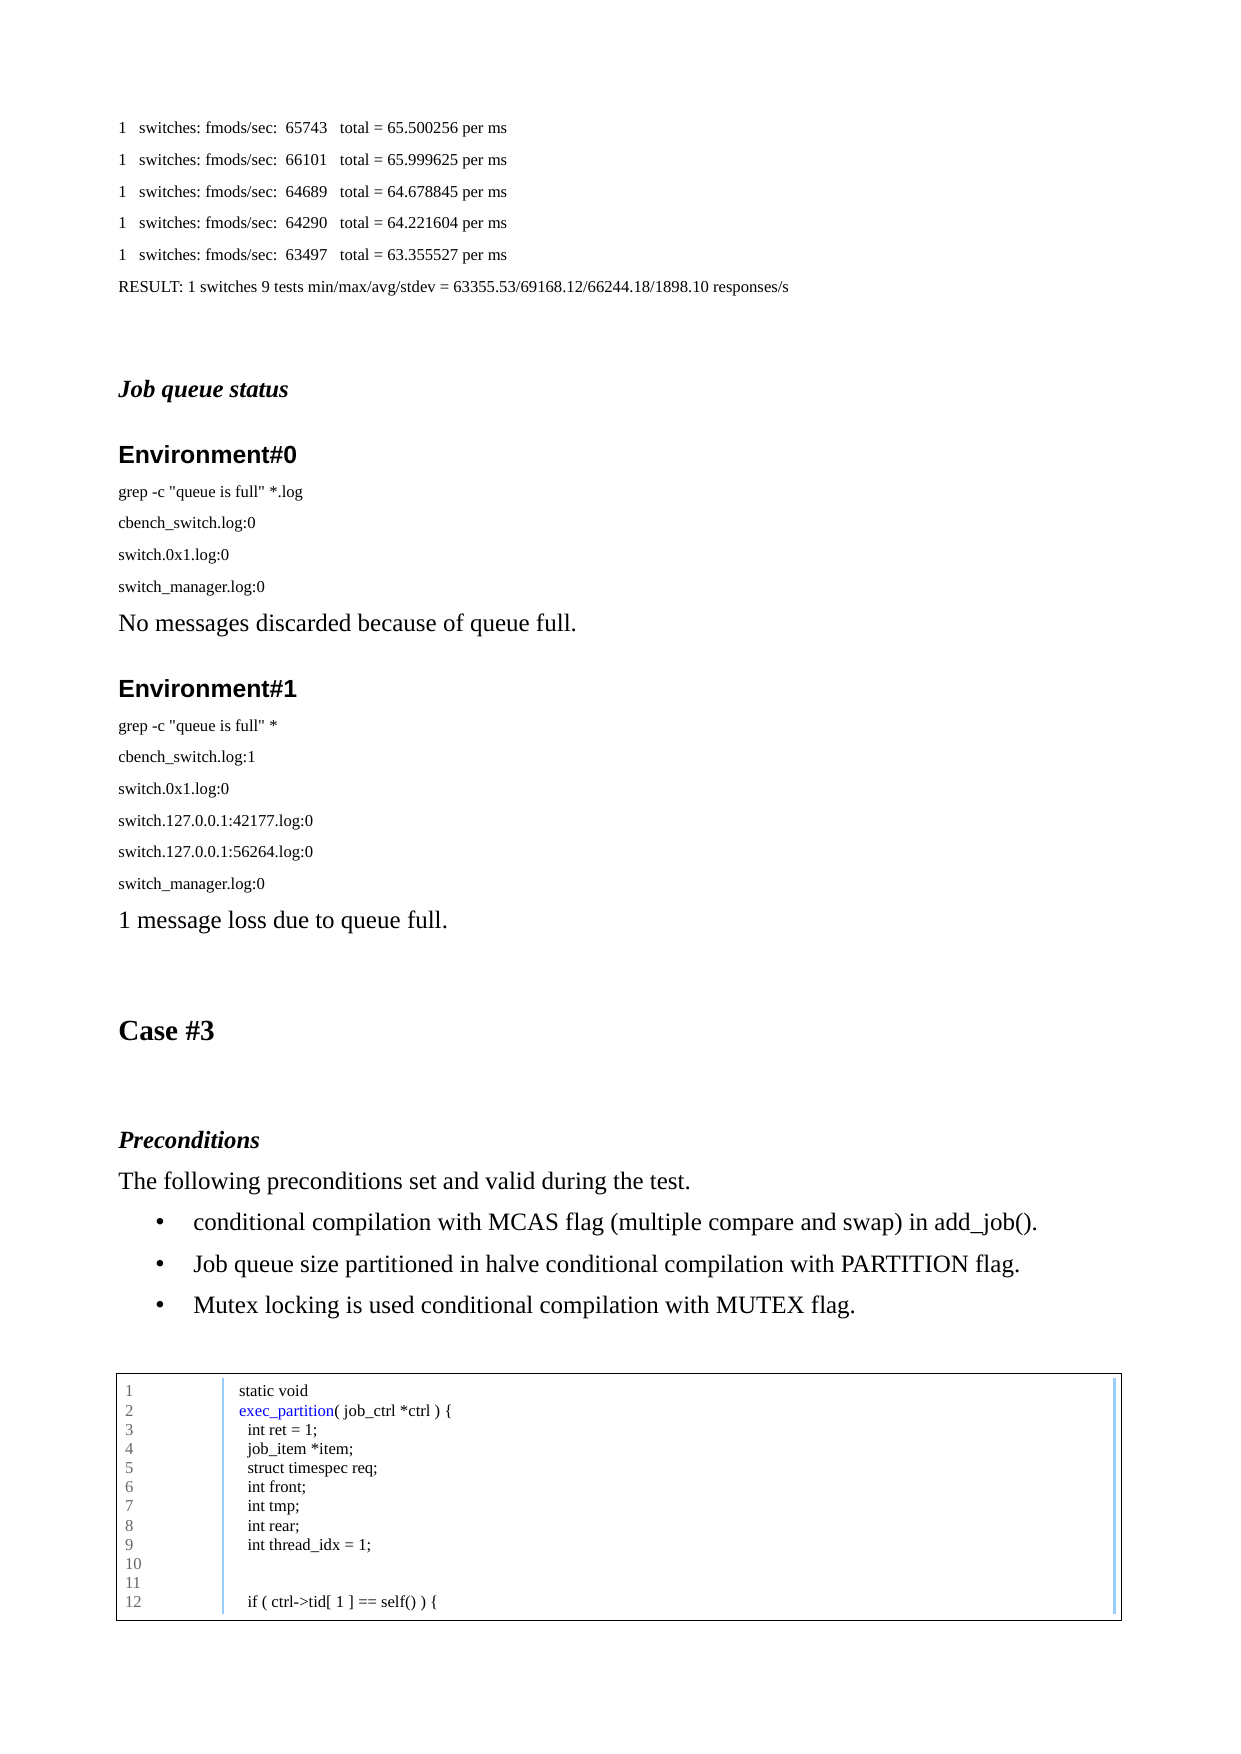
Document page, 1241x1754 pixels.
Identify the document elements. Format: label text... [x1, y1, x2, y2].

text 1 switches: fmods/sec: 64689 total = 64.678845 per ms [118, 181, 1122, 201]
list conditional compilation with MCAS flag (multiple compare and swap) in add_job(). [156, 1207, 1122, 1236]
text 1 switches: fmods/sec: 65743 total = 65.500256 per ms [118, 118, 1122, 137]
text 1 switches: fmods/sec: 63497 total = 63.355527 per ms [118, 245, 1122, 264]
subtitle Case #3 [118, 1013, 1122, 1046]
text switch_manager.log:0 [118, 576, 1122, 596]
text 1 switches: fmods/sec: 66101 total = 65.999625 per ms [118, 150, 1122, 169]
subtitle Environment#0 [118, 440, 1122, 469]
text cbench_switch.log:0 [118, 513, 1122, 532]
subtitle Job queue status [118, 374, 1122, 403]
text switch.0x1.log:0 [118, 545, 1122, 564]
text 1 switches: fmods/sec: 64290 total = 64.221604 per ms [118, 213, 1122, 232]
table_header static void exec_partition( job_ctrl *ctrl ) { int ret = 1; job_item *item; struct timespec req; int front; int tmp; int rear; int thread_idx = 1; if ( ctrl->tid[ 1 ] == self() ) { [230, 1374, 1121, 1620]
subtitle Environment#1 [118, 674, 1122, 703]
text grep -c "queue is full" * [118, 715, 1122, 734]
text The following preconditions set and valid during the test. [118, 1166, 1122, 1195]
text cbench_switch.log:1 [118, 747, 1122, 766]
text switch.127.0.0.1:42177.log:0 [118, 810, 1122, 829]
text grep -c "queue is full" *.log [118, 481, 1122, 501]
text 1 message loss due to queue full. [118, 905, 1122, 934]
table_header 1 2 3 4 5 6 7 8 9 10 11 12 [117, 1374, 230, 1620]
subtitle Preconditions [118, 1125, 1122, 1154]
text switch.0x1.log:0 [118, 779, 1122, 798]
list Job queue size partitioned in halve conditional compilation with PARTITION flag. [156, 1249, 1122, 1277]
text switch_manager.log:0 [118, 874, 1122, 893]
text No messages discarded because of queue full. [118, 608, 1122, 637]
text switch.127.0.0.1:56264.log:0 [118, 842, 1122, 861]
list Mutex locking is used conditional compilation with MUTEX flag. [156, 1290, 1122, 1319]
text RESULT: 1 switches 9 tests min/max/avg/stdev = 63355.53/69168.12/66244.18/1898.10 responses/s [118, 276, 1122, 296]
